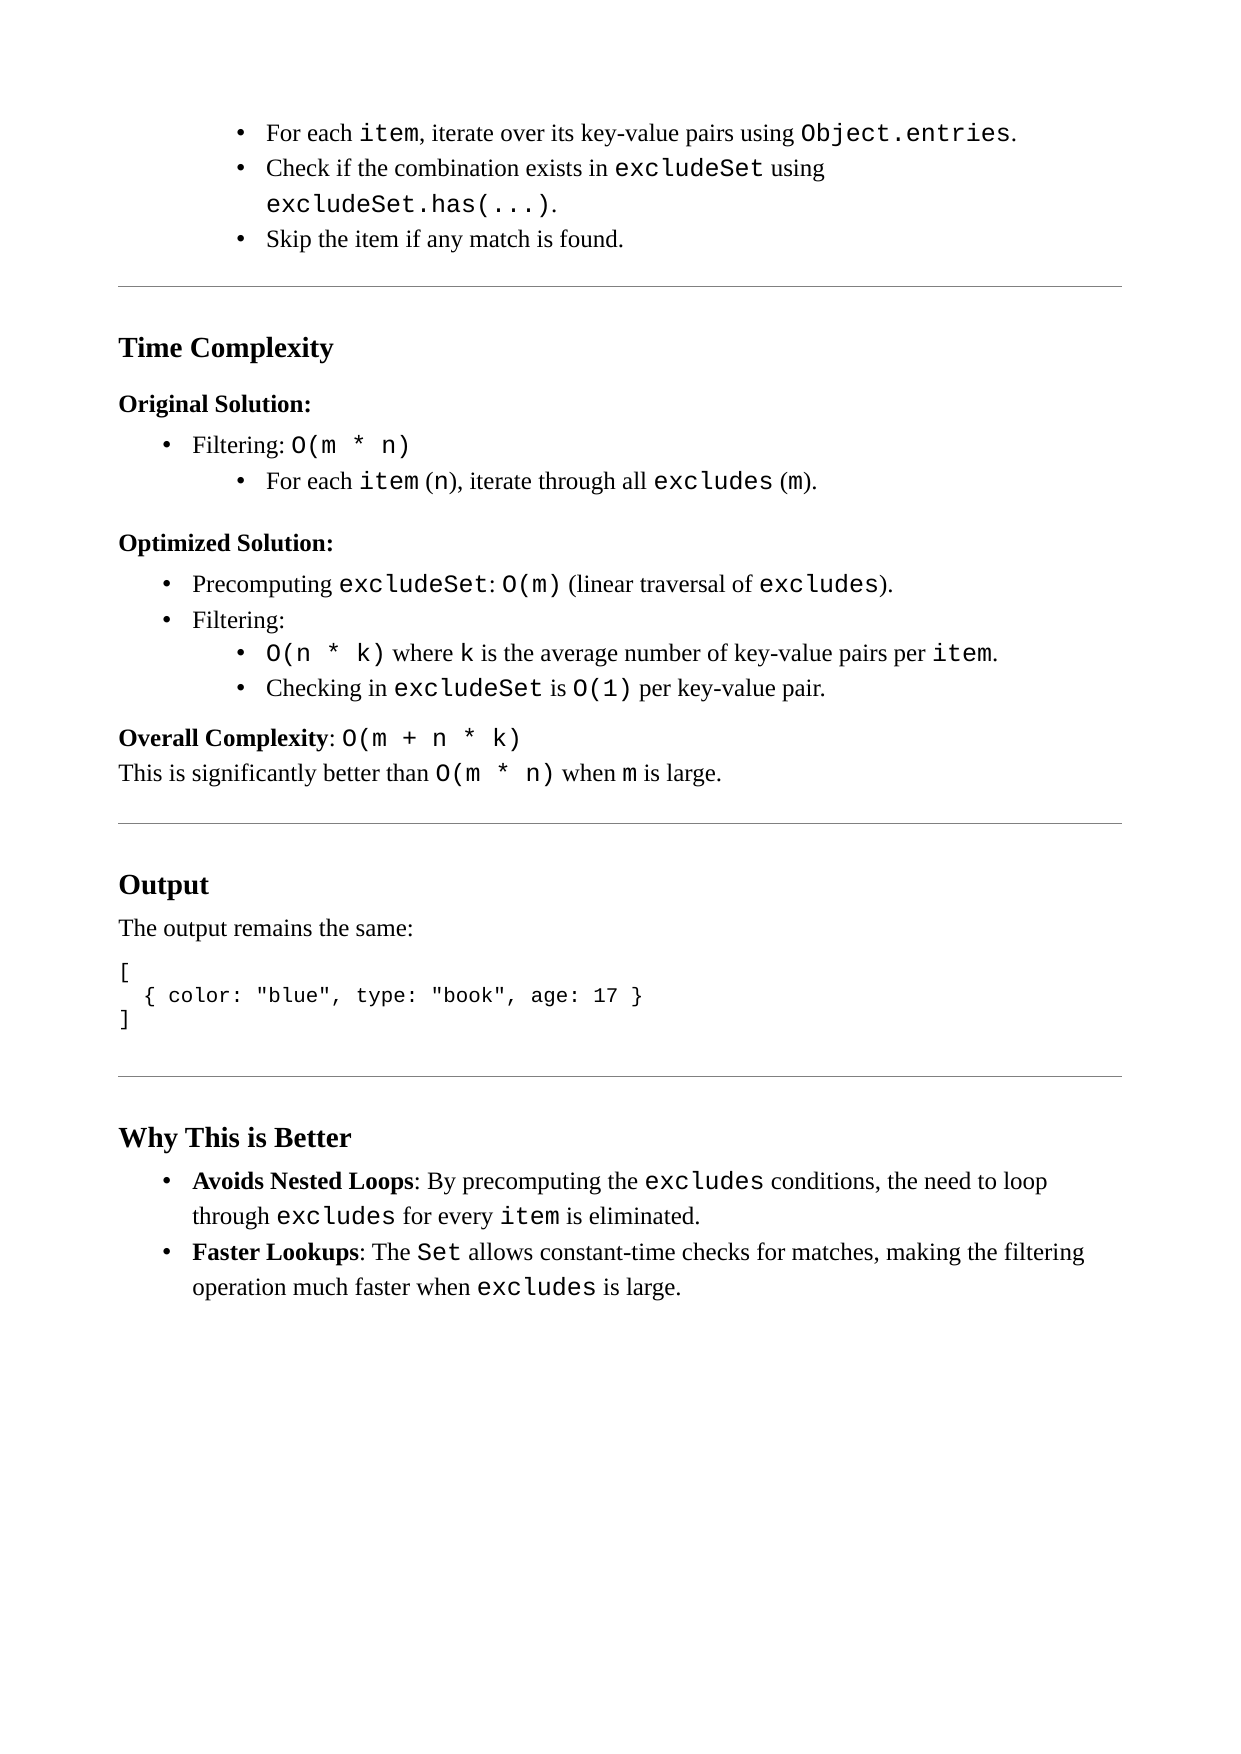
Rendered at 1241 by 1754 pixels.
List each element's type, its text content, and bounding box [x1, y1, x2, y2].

text The output remains the same: [118, 913, 1122, 942]
text { color: "blue", type: "book", age: 17 } [118, 984, 1122, 1008]
list Checking in excludeSet is O(1) per key-value pair. [236, 673, 1122, 704]
list O(n * k) where k is the average number of key-value pairs per item. [236, 638, 1122, 669]
list For each item, iterate over its key-value pairs using Object.entries. [236, 118, 1122, 149]
list Faster Lookups: The Set allows constant-time checks for matches, making the filtering operation much faster when excludes is large. [162, 1237, 1122, 1303]
list For each item (n), iterate through all excludes (m). [236, 466, 1122, 497]
text Overall Complexity: O(m + n * k) This is significantly better than O(m * n) when m is large. [118, 723, 1122, 789]
subtitle Why This is Better [118, 1120, 1122, 1154]
subtitle Optimized Solution: [118, 528, 1122, 557]
text [ [118, 961, 1122, 984]
list Check if the combination exists in excludeSet using excludeSet.has(...). [236, 153, 1122, 219]
list Filtering: [162, 605, 1122, 634]
list Avoids Nested Loops: By precomputing the excludes conditions, the need to loop through excludes for every item is eliminated. [162, 1166, 1122, 1232]
list Precomputing excludeSet: O(m) (linear traversal of excludes). [162, 569, 1122, 600]
text ] [118, 1008, 1122, 1032]
list Filtering: O(m * n) [162, 430, 1122, 461]
subtitle Output [118, 867, 1122, 901]
list Skip the item if any match is found. [236, 224, 1122, 253]
subtitle Original Solution: [118, 389, 1122, 418]
subtitle Time Complexity [118, 331, 1122, 364]
